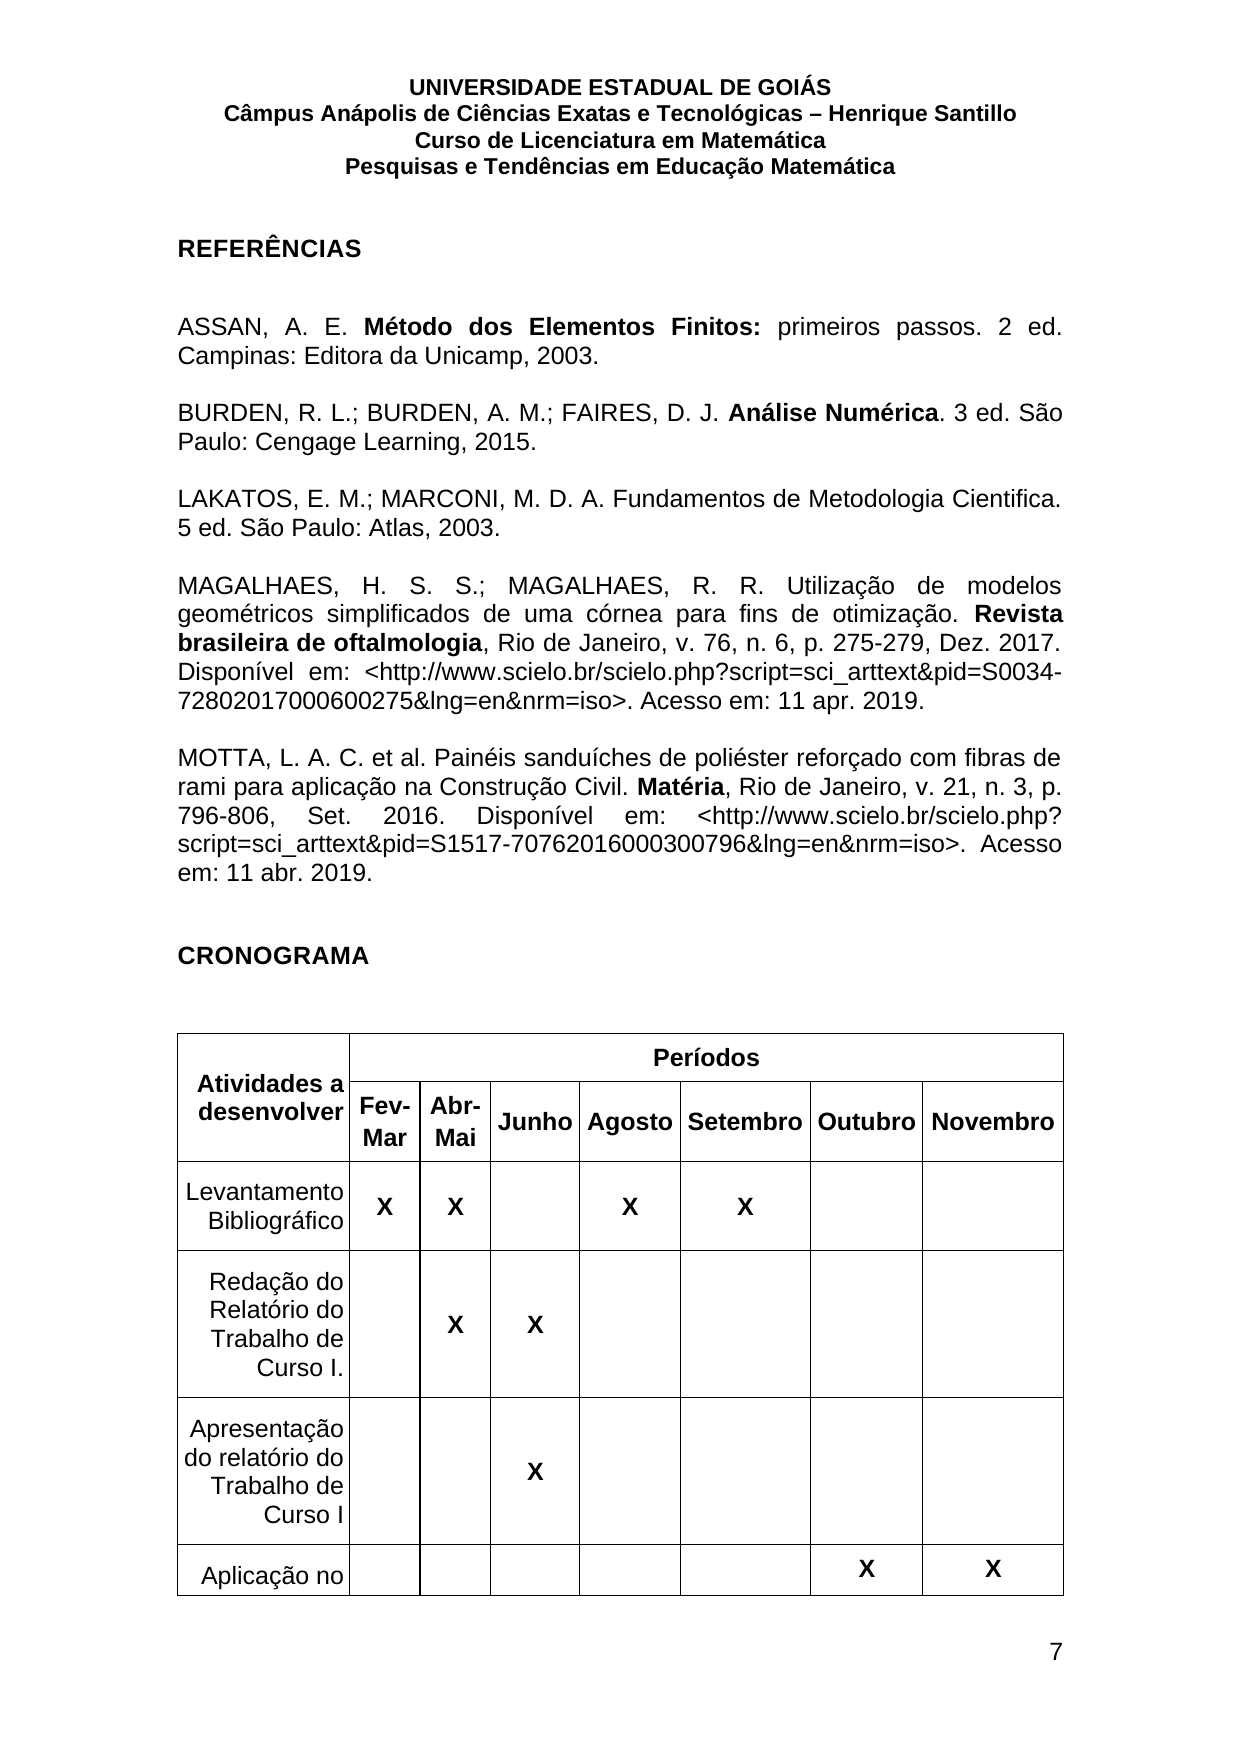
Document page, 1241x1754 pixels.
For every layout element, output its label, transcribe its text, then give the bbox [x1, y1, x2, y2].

table_cell [681, 1398, 810, 1544]
table_cell [923, 1251, 1063, 1397]
text LAKATOS, E. M.; MARCONI, M. D. A. Fundamentos de Metodologia Cientifica. 5 ed. São Paulo: Atlas, 2003. [177, 484, 1063, 542]
text MAGALHAES, H. S. S.; MAGALHAES, R. R. Utilização de modelos geométricos simplificados de uma córnea para fins de otimização. Revista brasileira de oftalmologia, Rio de Janeiro, v. 76, n. 6, p. 275-279, Dez. 2017. Disponível em: <http://www.scielo.br/scielo.php?script=sci_arttext&pid=S0034-72802017000600275&lng=en&nrm=iso>. Acesso em: 11 apr. 2019. [177, 571, 1063, 714]
table_cell X [421, 1251, 490, 1397]
table_cell X [923, 1545, 1063, 1595]
table_cell [681, 1545, 810, 1595]
table_cell X [811, 1545, 922, 1595]
table_cell Fev- Mar [350, 1082, 419, 1161]
table_cell Apresentação do relatório do Trabalho de Curso I [178, 1398, 349, 1544]
table_cell X [681, 1162, 810, 1250]
table_cell Setembro [681, 1082, 810, 1161]
table_cell [811, 1162, 922, 1250]
table_cell Outubro [811, 1082, 922, 1161]
text BURDEN, R. L.; BURDEN, A. M.; FAIRES, D. J. Análise Numérica. 3 ed. São Paulo: Cengage Learning, 2015. [177, 398, 1063, 456]
table_cell [580, 1251, 680, 1397]
table_cell Redação do Relatório do Trabalho de Curso I. [178, 1251, 349, 1397]
table_cell Abr- Mai [421, 1082, 490, 1161]
table_cell [580, 1398, 680, 1544]
text MOTTA, L. A. C. et al. Painéis sanduíches de poliéster reforçado com fibras de rami para aplicação na Construção Civil. Matéria, Rio de Janeiro, v. 21, n. 3, p. 796-806, Set. 2016. Disponível em: <http://www.scielo.br/scielo.php?script=sci_arttext&pid=S1517-70762016000300796&lng=en&nrm=iso>. Acesso em: 11 abr. 2019. [177, 743, 1063, 887]
table_cell [421, 1545, 490, 1595]
table_cell [350, 1398, 419, 1544]
table_cell [580, 1545, 680, 1595]
table_cell X [580, 1162, 680, 1250]
table_cell [350, 1251, 419, 1397]
table_cell [681, 1251, 810, 1397]
table_cell [491, 1545, 579, 1595]
table_cell Novembro [923, 1082, 1063, 1161]
table_cell Agosto [580, 1082, 680, 1161]
table_cell Aplicação no [178, 1545, 349, 1595]
table_cell Junho [491, 1082, 579, 1161]
table_cell [421, 1398, 490, 1544]
text ASSAN, A. E. Método dos Elementos Finitos: primeiros passos. 2 ed. Campinas: Editora da Unicamp, 2003. [177, 312, 1063, 369]
table_cell Levantamento Bibliográfico [178, 1162, 349, 1250]
table_cell [923, 1398, 1063, 1544]
table_cell [811, 1251, 922, 1397]
table_cell [491, 1162, 579, 1250]
table_cell [811, 1398, 922, 1544]
table_cell X [491, 1398, 579, 1544]
subtitle CRONOGRAMA [177, 941, 1063, 969]
table_header Períodos [350, 1034, 1063, 1081]
table_cell X [421, 1162, 490, 1250]
table_cell [923, 1162, 1063, 1250]
table_cell [350, 1545, 419, 1595]
table_header Atividades a desenvolver [178, 1034, 349, 1161]
subtitle REFERÊNCIAS [177, 234, 1063, 262]
table_cell X [491, 1251, 579, 1397]
table_cell X [350, 1162, 419, 1250]
